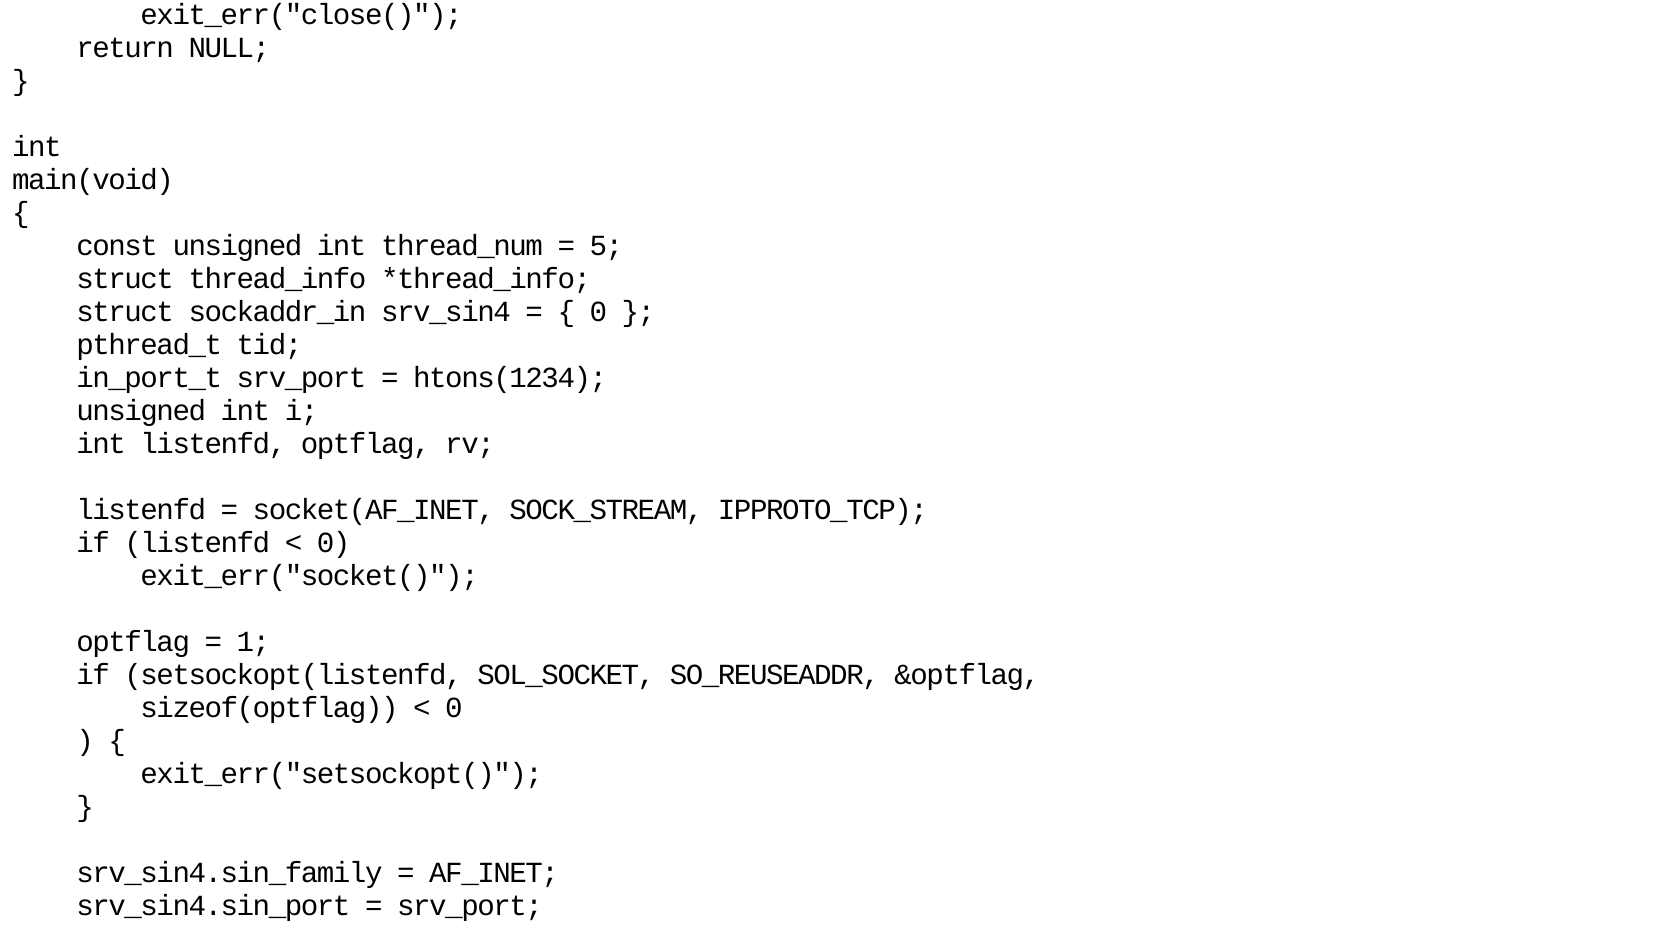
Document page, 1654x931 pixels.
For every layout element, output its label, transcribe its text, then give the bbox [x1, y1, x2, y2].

text } [12, 792, 1642, 826]
text return NULL; [12, 33, 1642, 66]
text sizeof(optflag)) < 0 [12, 693, 1642, 726]
text listenfd = socket(AF_INET, SOCK_STREAM, IPPROTO_TCP); [12, 495, 1642, 528]
text unsigned int i; [12, 396, 1642, 429]
text ) { [12, 726, 1642, 759]
text exit_err("close()"); [12, 0, 1642, 33]
text } [12, 66, 1642, 99]
text int [12, 132, 1642, 165]
text srv_sin4.sin_port = srv_port; [12, 892, 1642, 924]
text pthread_t tid; [12, 330, 1642, 363]
text { [12, 198, 1642, 231]
text srv_sin4.sin_family = AF_INET; [12, 858, 1642, 892]
text const unsigned int thread_num = 5; [12, 231, 1642, 264]
text main(void) [12, 165, 1642, 198]
text exit_err("socket()"); [12, 561, 1642, 594]
text exit_err("setsockopt()"); [12, 759, 1642, 792]
text if (listenfd < 0) [12, 528, 1642, 561]
text if (setsockopt(listenfd, SOL_SOCKET, SO_REUSEADDR, &optflag, [12, 660, 1642, 693]
text optflag = 1; [12, 627, 1642, 660]
text in_port_t srv_port = htons(1234); [12, 363, 1642, 396]
text int listenfd, optflag, rv; [12, 429, 1642, 462]
text struct sockaddr_in srv_sin4 = { 0 }; [12, 297, 1642, 330]
text struct thread_info *thread_info; [12, 264, 1642, 297]
